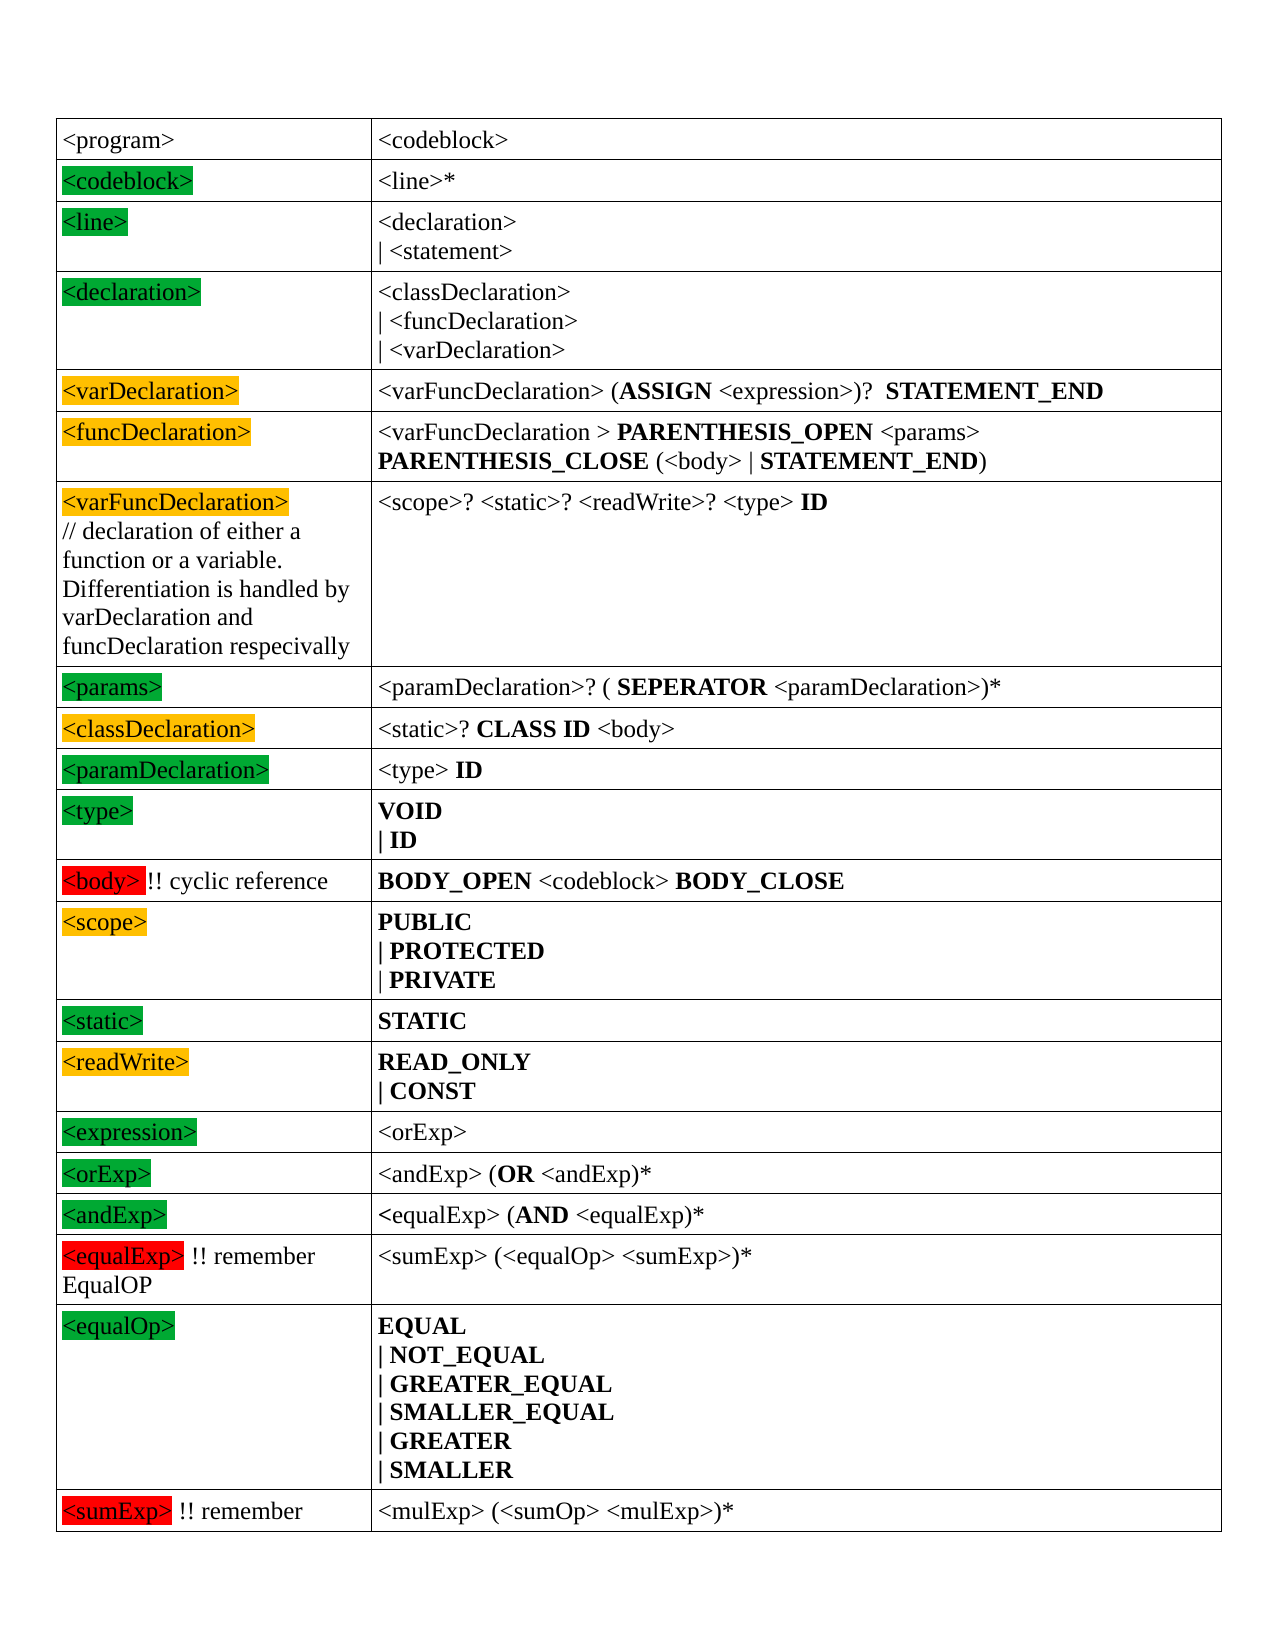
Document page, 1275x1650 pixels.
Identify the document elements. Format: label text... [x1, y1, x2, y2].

table_cell <equalExp> (AND <equalExp)* [372, 1194, 1221, 1234]
table_cell <sumExp> (<equalOp> <sumExp>)* [372, 1235, 1221, 1304]
table_cell <andExp> (OR <andExp)* [372, 1153, 1221, 1193]
table_cell VOID | ID [372, 790, 1221, 859]
table_cell <varFuncDeclaration > PARENTHESIS_OPEN <params> PARENTHESIS_CLOSE (<body> | STATEMENT_END) [372, 412, 1221, 481]
table_cell <static> [57, 1000, 371, 1041]
table_cell <static>? CLASS ID <body> [372, 708, 1221, 748]
table_cell STATIC [372, 1000, 1221, 1041]
table_header <codeblock> [372, 119, 1221, 159]
table_cell <mulExp> (<sumOp> <mulExp>)* [372, 1490, 1221, 1531]
table_cell <orExp> [57, 1153, 371, 1193]
table_cell <scope> [57, 902, 371, 999]
table_cell EQUAL | NOT_EQUAL | GREATER_EQUAL | SMALLER_EQUAL | GREATER | SMALLER [372, 1305, 1221, 1489]
table_cell <codeblock> [57, 160, 371, 201]
table_cell PUBLIC | PROTECTED | PRIVATE [372, 902, 1221, 999]
table_header <program> [57, 119, 371, 159]
table_cell <declaration> | <statement> [372, 202, 1221, 271]
table_cell <classDeclaration> | <funcDeclaration> | <varDeclaration> [372, 272, 1221, 369]
table_cell <declaration> [57, 272, 371, 369]
table_cell <body> !! cyclic reference [57, 860, 371, 901]
table_cell READ_ONLY | CONST [372, 1042, 1221, 1111]
table_cell <scope>? <static>? <readWrite>? <type> ID [372, 482, 1221, 666]
table_cell <paramDeclaration>? ( SEPERATOR <paramDeclaration>)* [372, 667, 1221, 707]
table_cell <varFuncDeclaration> // declaration of either a function or a variable. Differentiation is handled by varDeclaration and funcDeclaration respecivally [57, 482, 371, 666]
table_cell <varFuncDeclaration> (ASSIGN <expression>)? STATEMENT_END [372, 370, 1221, 411]
table_cell <type> ID [372, 749, 1221, 789]
table_cell <varDeclaration> [57, 370, 371, 411]
table_cell <orExp> [372, 1112, 1221, 1152]
table_cell <equalOp> [57, 1305, 371, 1489]
table_cell <line>* [372, 160, 1221, 201]
table_cell BODY_OPEN <codeblock> BODY_CLOSE [372, 860, 1221, 901]
table_cell <type> [57, 790, 371, 859]
table_cell <sumExp> !! remember [57, 1490, 371, 1531]
table_cell <equalExp> !! remember EqualOP [57, 1235, 371, 1304]
table_cell <funcDeclaration> [57, 412, 371, 481]
table_cell <expression> [57, 1112, 371, 1152]
table_cell <line> [57, 202, 371, 271]
table_cell <readWrite> [57, 1042, 371, 1111]
table_cell <params> [57, 667, 371, 707]
table_cell <andExp> [57, 1194, 371, 1234]
table_cell <classDeclaration> [57, 708, 371, 748]
table_cell <paramDeclaration> [57, 749, 371, 789]
